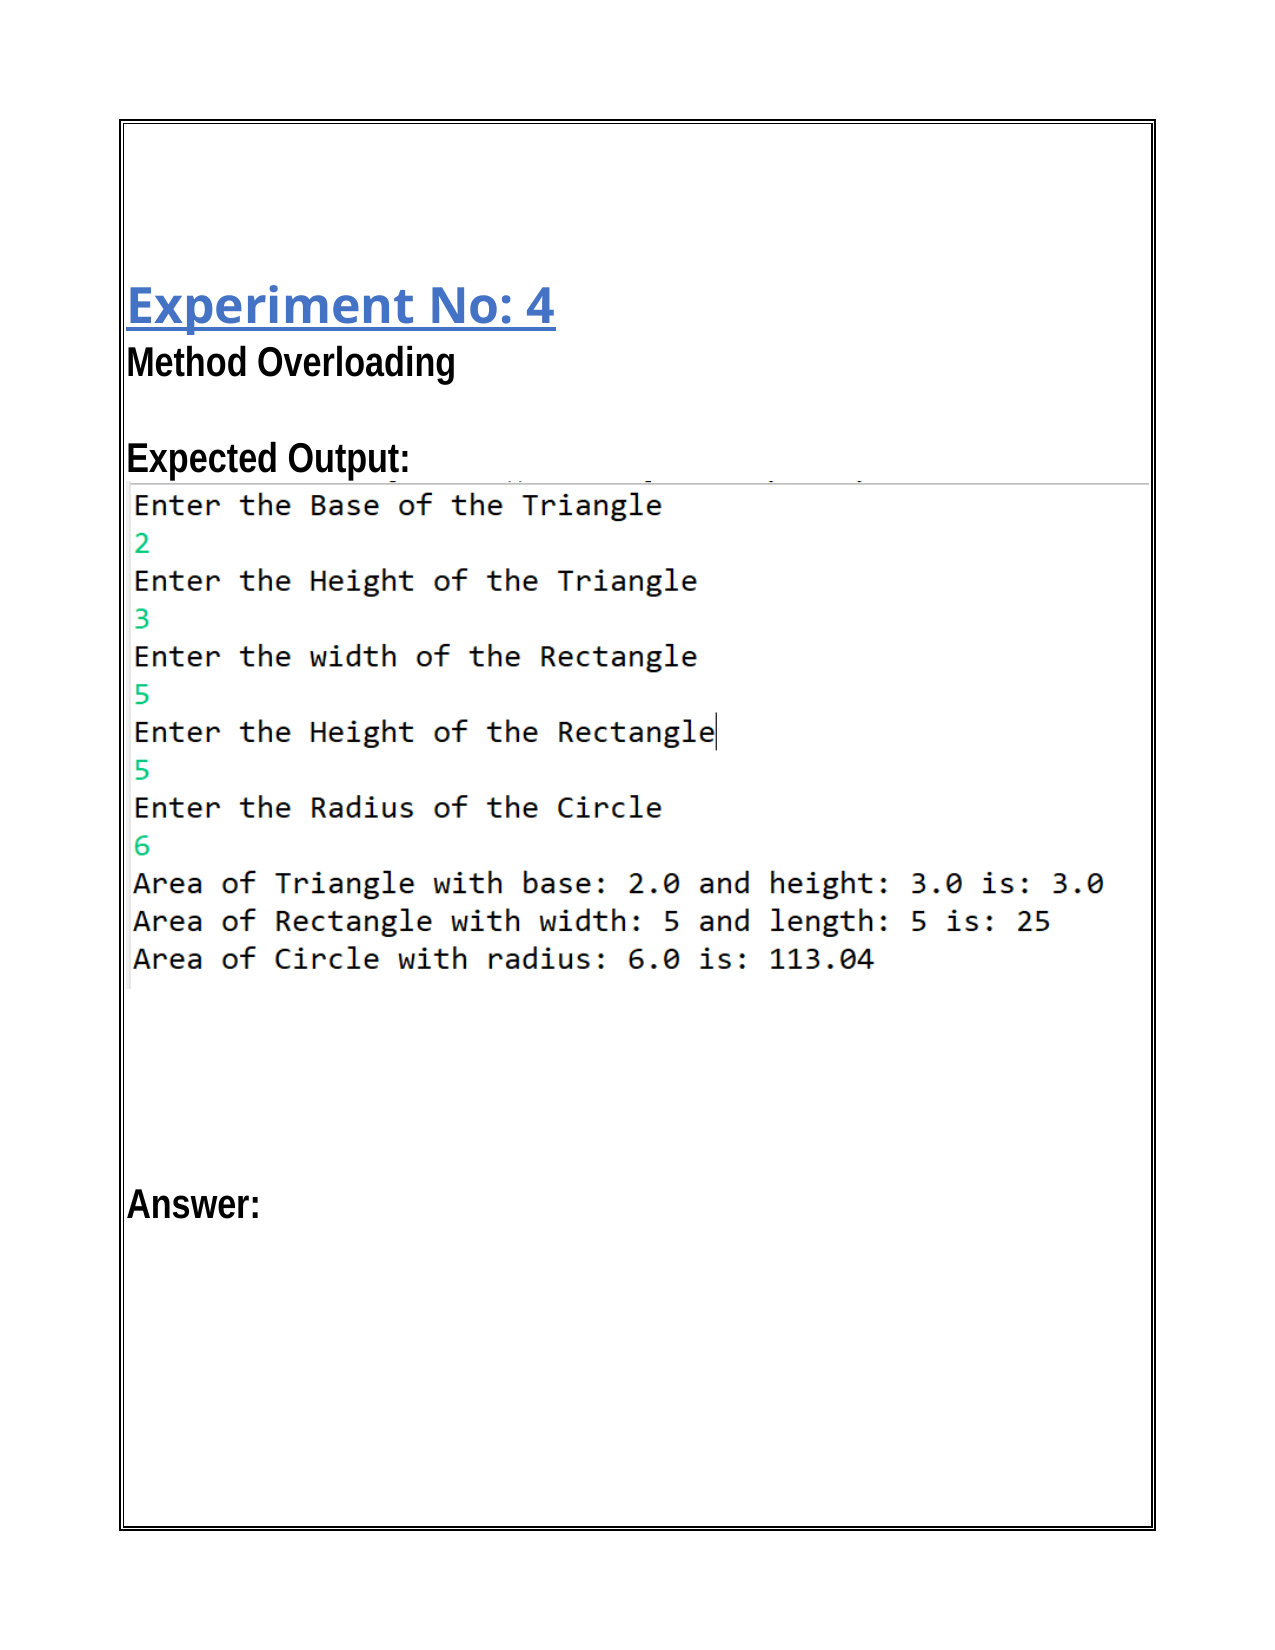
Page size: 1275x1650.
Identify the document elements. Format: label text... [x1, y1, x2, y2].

text Expected Output: [126, 433, 1149, 481]
text Method Overloading [126, 338, 1149, 386]
text Experiment No: 4 [126, 270, 1149, 338]
text Answer: [126, 1179, 1149, 1227]
